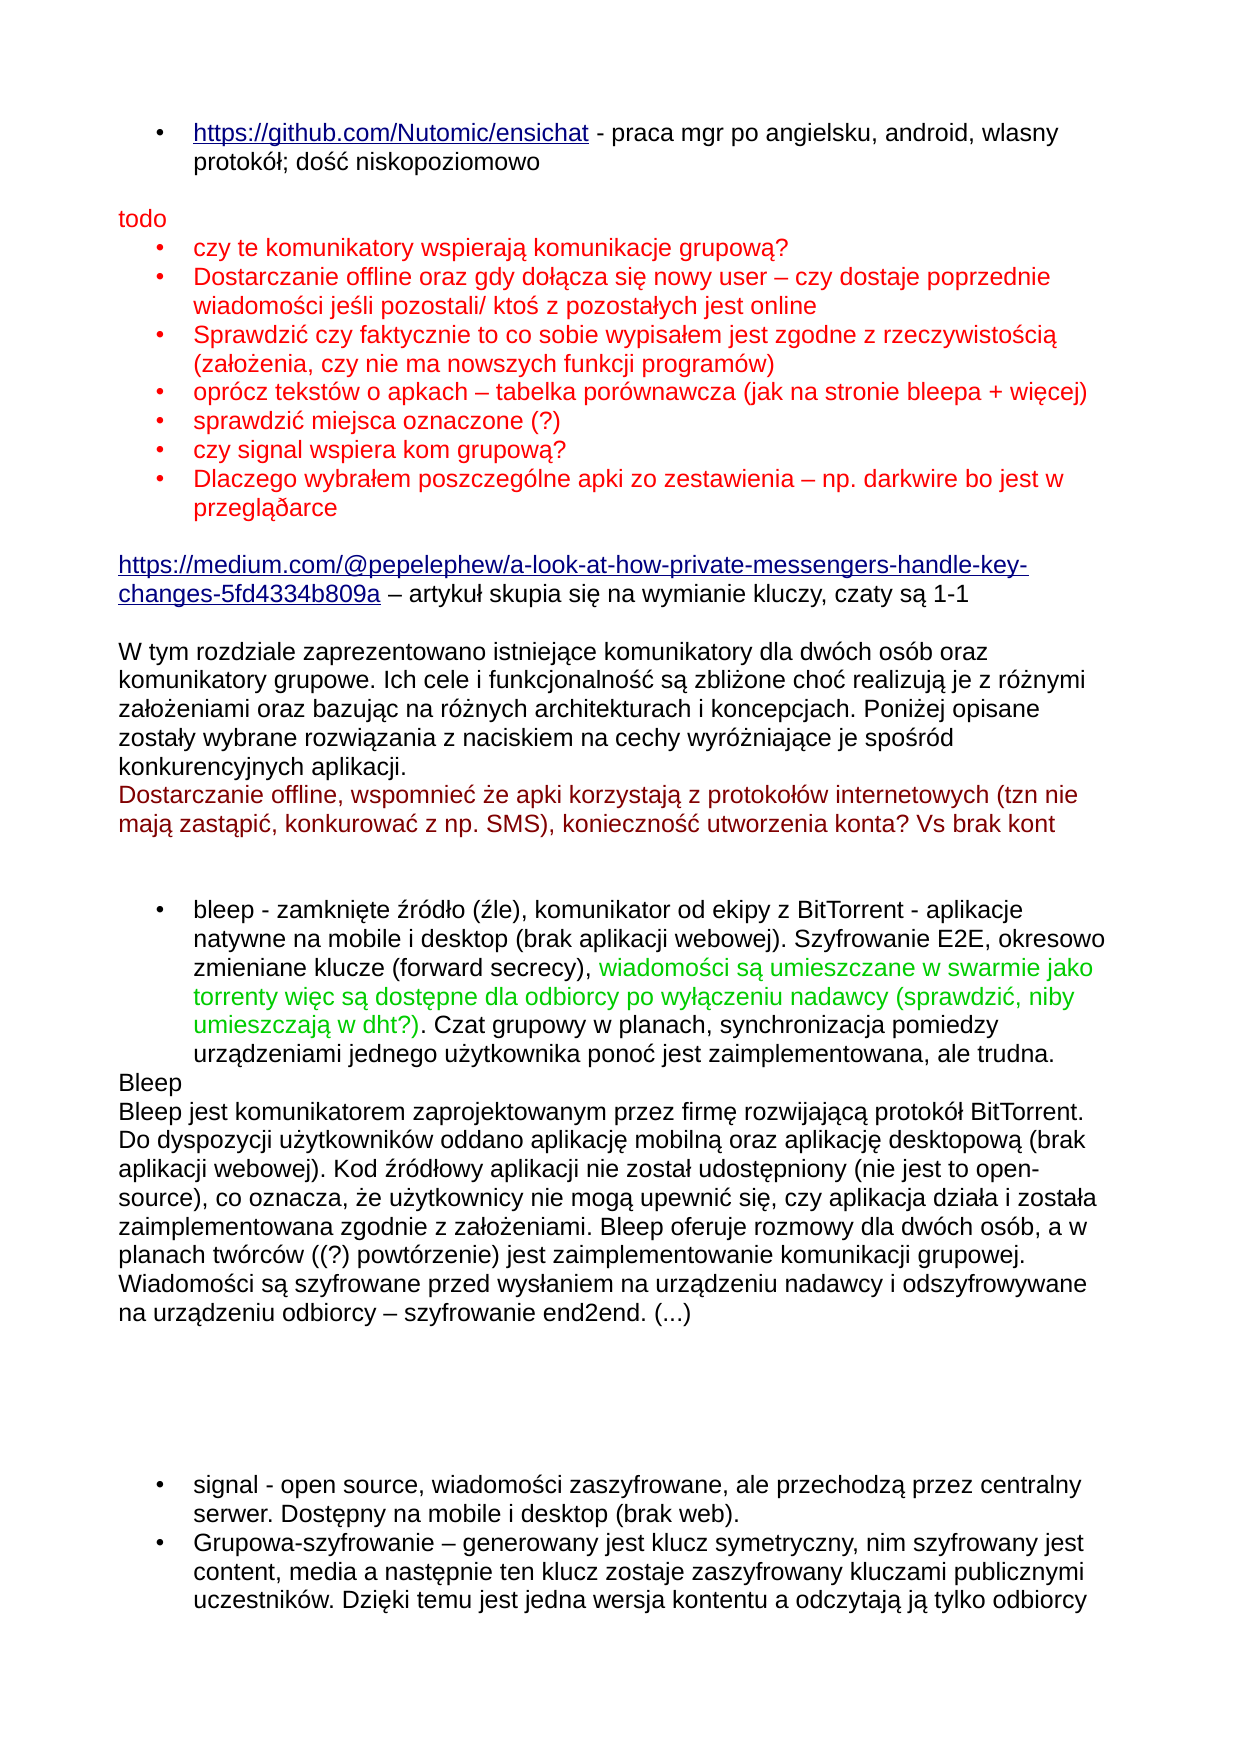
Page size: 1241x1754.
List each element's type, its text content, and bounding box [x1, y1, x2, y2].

list bleep - zamknięte źródło (źle), komunikator od ekipy z BitTorrent - aplikacje natywne na mobile i desktop (brak aplikacji webowej). Szyfrowanie E2E, okresowo zmieniane klucze (forward secrecy), wiadomości są umieszczane w swarmie jako torrenty więc są dostępne dla odbiorcy po wyłączeniu nadawcy (sprawdzić, niby umieszczają w dht?). Czat grupowy w planach, synchronizacja pomiedzy urządzeniami jednego użytkownika ponoć jest zaimplementowana, ale trudna. [156, 895, 1122, 1068]
text Dostarczanie offline, wspomnieć że apki korzystają z protokołów internetowych (tzn nie mają zastąpić, konkurować z np. SMS), konieczność utworzenia konta? Vs brak kont [118, 780, 1122, 838]
text W tym rozdziale zaprezentowano istniejące komunikatory dla dwóch osób oraz komunikatory grupowe. Ich cele i funkcjonalność są zbliżone choć realizują je z różnymi założeniami oraz bazując na różnych architekturach i koncepcjach. Poniżej opisane zostały wybrane rozwiązania z naciskiem na cechy wyróżniające je spośród konkurencyjnych aplikacji. [118, 636, 1122, 780]
text todo [118, 204, 1122, 233]
list Dostarczanie offline oraz gdy dołącza się nowy user – czy dostaje poprzednie wiadomości jeśli pozostali/ ktoś z pozostałych jest online [156, 262, 1122, 320]
text Bleep [118, 1068, 1122, 1097]
list czy signal wspiera kom grupową? [156, 435, 1122, 464]
list Grupowa-szyfrowanie – generowany jest klucz symetryczny, nim szyfrowany jest content, media a następnie ten klucz zostaje zaszyfrowany kluczami publicznymi uczestników. Dzięki temu jest jedna wersja kontentu a odczytają ją tylko odbiorcy [156, 1528, 1122, 1614]
list sprawdzić miejsca oznaczone (?) [156, 406, 1122, 435]
list czy te komunikatory wspierają komunikacje grupową? [156, 233, 1122, 262]
text Bleep jest komunikatorem zaprojektowanym przez firmę rozwijającą protokół BitTorrent. Do dyspozycji użytkowników oddano aplikację mobilną oraz aplikację desktopową (brak aplikacji webowej). Kod źródłowy aplikacji nie został udostępniony (nie jest to open-source), co oznacza, że użytkownicy nie mogą upewnić się, czy aplikacja działa i została zaimplementowana zgodnie z założeniami. Bleep oferuje rozmowy dla dwóch osób, a w planach twórców ((?) powtórzenie) jest zaimplementowanie komunikacji grupowej. Wiadomości są szyfrowane przed wysłaniem na urządzeniu nadawcy i odszyfrowywane na urządzeniu odbiorcy – szyfrowanie end2end. (...) [118, 1097, 1122, 1327]
text https://medium.com/@pepelephew/a-look-at-how-private-messengers-handle-key-changes-5fd4334b809a – artykuł skupia się na wymianie kluczy, czaty są 1-1 [118, 550, 1122, 608]
list Dlaczego wybrałem poszczególne apki zo zestawienia – np. darkwire bo jest w przegląðarce [156, 464, 1122, 521]
list Sprawdzić czy faktycznie to co sobie wypisałem jest zgodne z rzeczywistością (założenia, czy nie ma nowszych funkcji programów) [156, 320, 1122, 377]
list https://github.com/Nutomic/ensichat - praca mgr po angielsku, android, wlasny protokół; dość niskopoziomowo [156, 118, 1122, 176]
list signal - open source, wiadomości zaszyfrowane, ale przechodzą przez centralny serwer. Dostępny na mobile i desktop (brak web). [156, 1470, 1122, 1528]
list oprócz tekstów o apkach – tabelka porównawcza (jak na stronie bleepa + więcej) [156, 377, 1122, 406]
